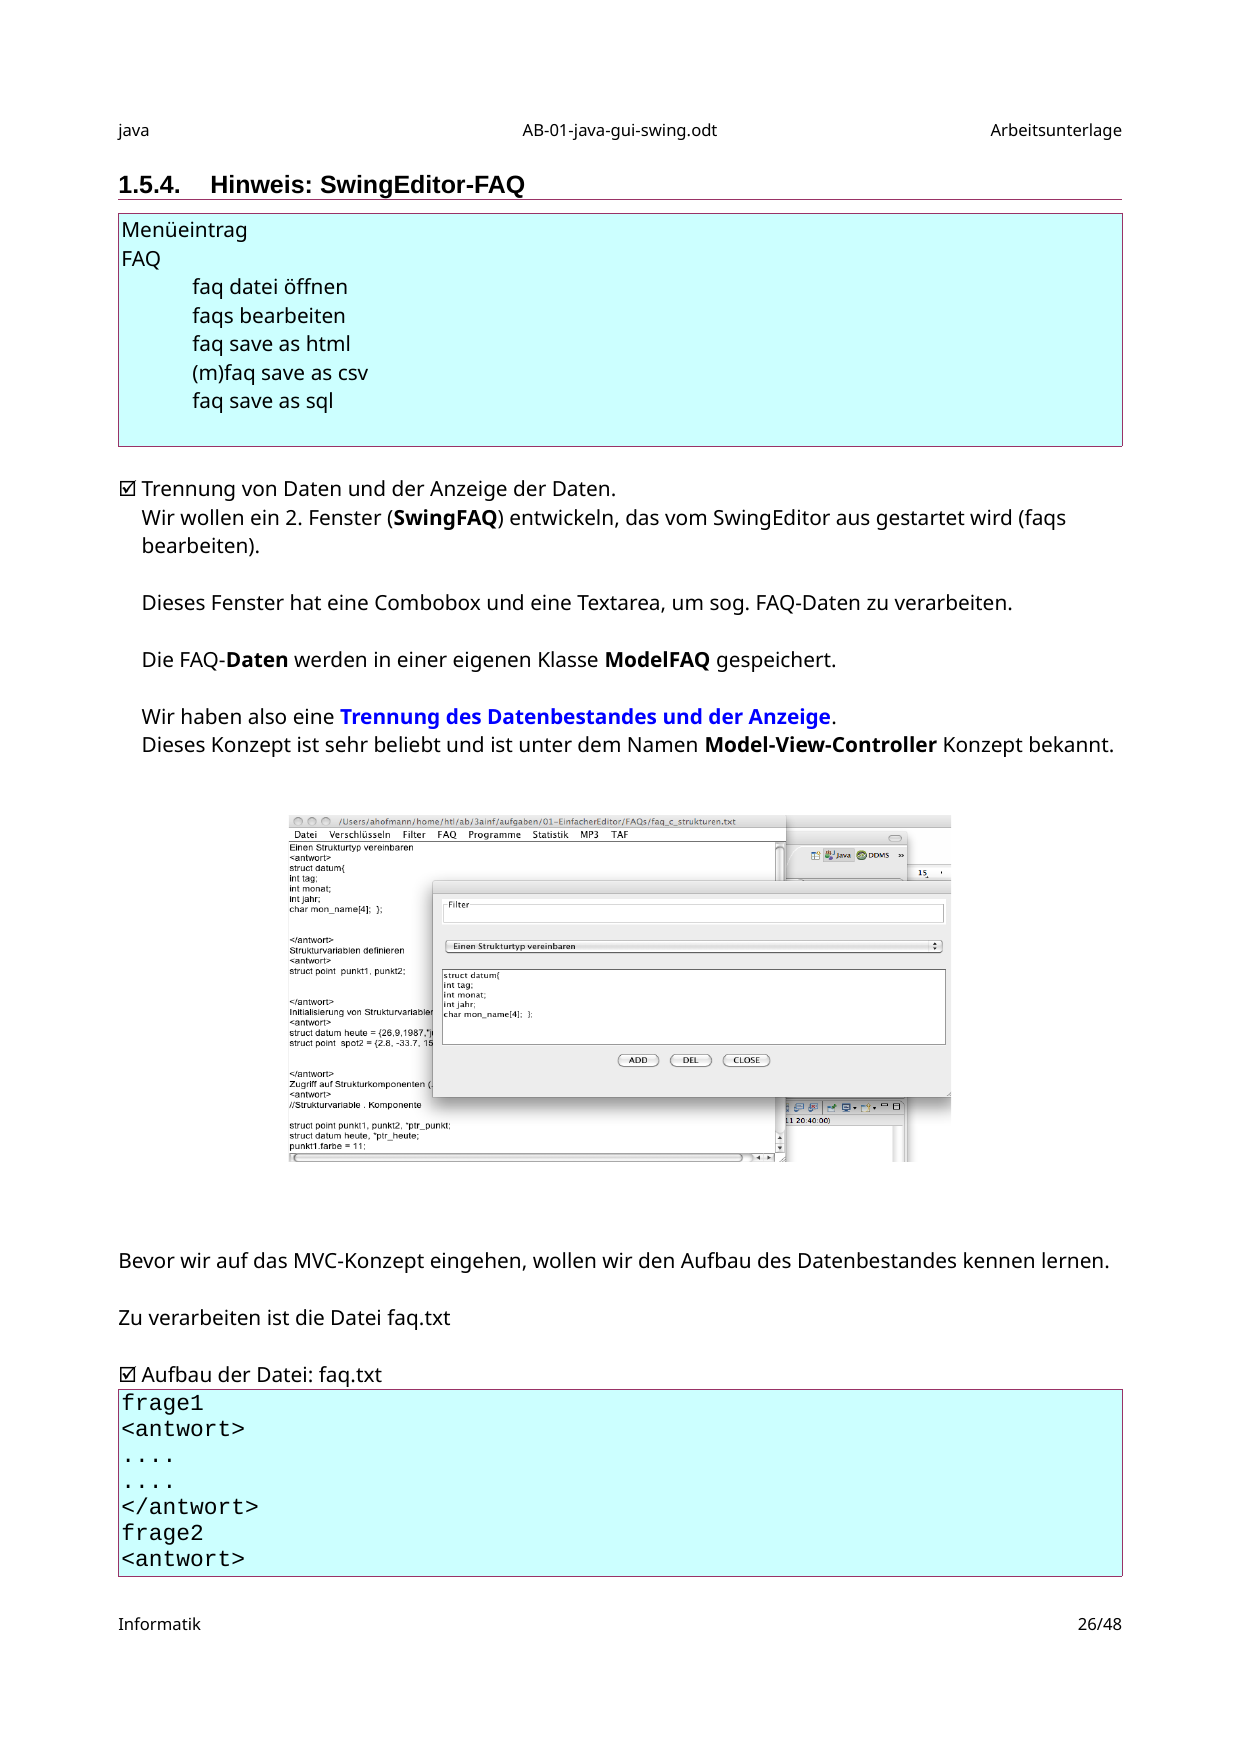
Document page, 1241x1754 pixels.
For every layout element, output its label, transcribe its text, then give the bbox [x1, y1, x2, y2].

list Trennung von Daten und der Anzeige der Daten. Wir wollen ein 2. Fenster (SwingFAQ) entwickeln, das vom SwingEditor aus gestartet wird (faqs bearbeiten). Dieses Fenster hat eine Combobox und eine Textarea, um sog. FAQ-Daten zu verarbeiten. Die FAQ-Daten werden in einer eigenen Klasse ModelFAQ gespeichert. Wir haben also eine Trennung des Datenbestandes und der Anzeige. Dieses Konzept ist sehr beliebt und ist unter dem Namen Model-View-Controller Konzept bekannt. [118, 474, 1122, 759]
text </antwort> [119, 1492, 1122, 1518]
picture [288, 815, 952, 1162]
text (m)faq save as csv [119, 355, 1122, 383]
text .... [119, 1441, 1122, 1467]
subtitle Hinweis: SwingEditor-FAQ [118, 170, 1122, 199]
text faq save as sql [119, 383, 1122, 412]
text <antwort> [119, 1544, 1122, 1576]
text .... [119, 1467, 1122, 1492]
text Menüeintrag [119, 214, 1122, 241]
text Zu verarbeiten ist die Datei faq.txt [118, 1303, 1122, 1332]
text faq datei öffnen [119, 269, 1122, 298]
text faq save as html [119, 326, 1122, 355]
list Aufbau der Datei: faq.txt [118, 1360, 1122, 1389]
text faqs bearbeiten [119, 298, 1122, 326]
text frage1 [119, 1390, 1122, 1415]
text frage2 [119, 1518, 1122, 1544]
text FAQ [119, 241, 1122, 269]
text <antwort> [119, 1415, 1122, 1441]
text Bevor wir auf das MVC-Konzept eingehen, wollen wir den Aufbau des Datenbestandes kennen lernen. [118, 1247, 1122, 1275]
